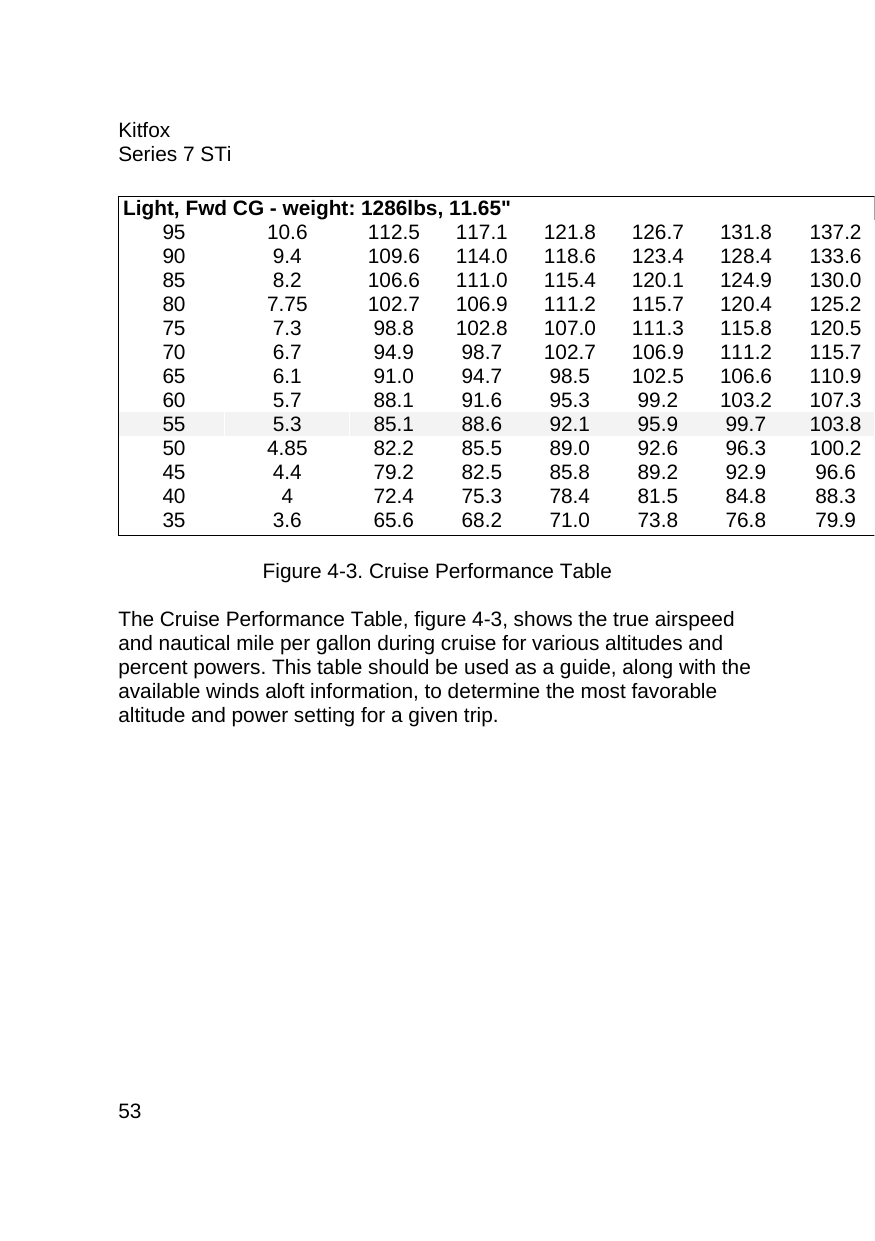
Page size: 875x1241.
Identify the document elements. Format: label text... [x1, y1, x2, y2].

table_cell 85 [119, 268, 224, 292]
table_cell 71.0 [526, 508, 614, 535]
table_cell 10.6 [225, 220, 349, 244]
table_cell 102.8 [438, 316, 526, 340]
table_cell 106.6 [702, 364, 790, 388]
text The Cruise Performance Table, figure 4-3, shows the true airspeed and nautical mile per gallon during cruise for various altitudes and percent powers. This table should be used as a guide, along with the available winds aloft information, to determine the most favorable altitude and power setting for a given trip. [118, 607, 756, 726]
table_cell 91.0 [350, 364, 438, 388]
table_cell 107.3 [790, 388, 874, 412]
table_cell 98.7 [438, 340, 526, 364]
table_cell 130.0 [790, 268, 874, 292]
table_cell 92.1 [526, 412, 614, 436]
table_cell 80 [119, 292, 224, 316]
table_cell 85.8 [526, 460, 614, 484]
table_cell 4.4 [225, 460, 349, 484]
table_cell 79.9 [790, 508, 874, 535]
table_cell 6.1 [225, 364, 349, 388]
table_cell 112.5 [350, 220, 438, 244]
table_cell 68.2 [438, 508, 526, 535]
table_cell 4 [225, 484, 349, 508]
table_cell 115.7 [790, 340, 874, 364]
table_cell 72.4 [350, 484, 438, 508]
table_cell 35 [119, 508, 224, 535]
table_cell 92.9 [702, 460, 790, 484]
table_cell 120.1 [614, 268, 702, 292]
table_cell 99.7 [702, 412, 790, 436]
table_cell 50 [119, 436, 224, 460]
table_cell 75.3 [438, 484, 526, 508]
table_cell 76.8 [702, 508, 790, 535]
table_cell 94.7 [438, 364, 526, 388]
table_cell 89.0 [526, 436, 614, 460]
table_cell 102.5 [614, 364, 702, 388]
table_cell 95.9 [614, 412, 702, 436]
table_cell 90 [119, 244, 224, 268]
table_cell 102.7 [350, 292, 438, 316]
table_cell 96.3 [702, 436, 790, 460]
table_cell 117.1 [438, 220, 526, 244]
table_cell 137.2 [790, 220, 874, 244]
table_cell 133.6 [790, 244, 874, 268]
table_cell 126.7 [614, 220, 702, 244]
table_cell 8.2 [225, 268, 349, 292]
table_cell 111.3 [614, 316, 702, 340]
table_cell 84.8 [702, 484, 790, 508]
table_cell 98.5 [526, 364, 614, 388]
table_cell 102.7 [526, 340, 614, 364]
table_cell 75 [119, 316, 224, 340]
table_cell 5.7 [225, 388, 349, 412]
table_cell 120.5 [790, 316, 874, 340]
table_cell 65 [119, 364, 224, 388]
table_cell 79.2 [350, 460, 438, 484]
table_cell 5.3 [225, 412, 349, 436]
table_cell 124.9 [702, 268, 790, 292]
table_cell 94.9 [350, 340, 438, 364]
table_cell 123.4 [614, 244, 702, 268]
table_cell 100.2 [790, 436, 874, 460]
table_cell 85.5 [438, 436, 526, 460]
table_cell 4.85 [225, 436, 349, 460]
table_cell 106.9 [438, 292, 526, 316]
table_cell 45 [119, 460, 224, 484]
table_cell 7.3 [225, 316, 349, 340]
table_cell 110.9 [790, 364, 874, 388]
table_cell 9.4 [225, 244, 349, 268]
table_cell 88.6 [438, 412, 526, 436]
table_cell 70 [119, 340, 224, 364]
table_cell 125.2 [790, 292, 874, 316]
table_cell 81.5 [614, 484, 702, 508]
table_cell 98.8 [350, 316, 438, 340]
table_cell 106.6 [350, 268, 438, 292]
table_cell 111.0 [438, 268, 526, 292]
table_cell 88.3 [790, 484, 874, 508]
table_cell 89.2 [614, 460, 702, 484]
table_cell 82.5 [438, 460, 526, 484]
table_cell 103.8 [790, 412, 874, 436]
table_cell 109.6 [350, 244, 438, 268]
table_cell 107.0 [526, 316, 614, 340]
table_cell 120.4 [702, 292, 790, 316]
table_cell 60 [119, 388, 224, 412]
table_cell 106.9 [614, 340, 702, 364]
table_cell 111.2 [526, 292, 614, 316]
table_cell 3.6 [225, 508, 349, 535]
table_cell 99.2 [614, 388, 702, 412]
table_cell 96.6 [790, 460, 874, 484]
table_cell 115.7 [614, 292, 702, 316]
table_cell 6.7 [225, 340, 349, 364]
table_cell 121.8 [526, 220, 614, 244]
table_cell 128.4 [702, 244, 790, 268]
text Figure 4-3. Cruise Performance Table [118, 559, 756, 583]
table_cell 7.75 [225, 292, 349, 316]
table_cell 85.1 [350, 412, 438, 436]
table_cell 95.3 [526, 388, 614, 412]
table_cell 78.4 [526, 484, 614, 508]
table_cell 131.8 [702, 220, 790, 244]
table_cell 103.2 [702, 388, 790, 412]
table_cell 40 [119, 484, 224, 508]
table_cell 73.8 [614, 508, 702, 535]
table_cell 118.6 [526, 244, 614, 268]
table_cell 95 [119, 220, 224, 244]
table_cell 115.8 [702, 316, 790, 340]
table_cell 82.2 [350, 436, 438, 460]
table_cell 114.0 [438, 244, 526, 268]
table_cell 111.2 [702, 340, 790, 364]
table_cell Light, Fwd CG - weight: 1286lbs, 11.65" [119, 197, 874, 220]
table_cell 91.6 [438, 388, 526, 412]
table_cell 92.6 [614, 436, 702, 460]
table_cell 115.4 [526, 268, 614, 292]
table_cell 88.1 [350, 388, 438, 412]
table_cell 65.6 [350, 508, 438, 535]
table_cell 55 [119, 412, 224, 436]
